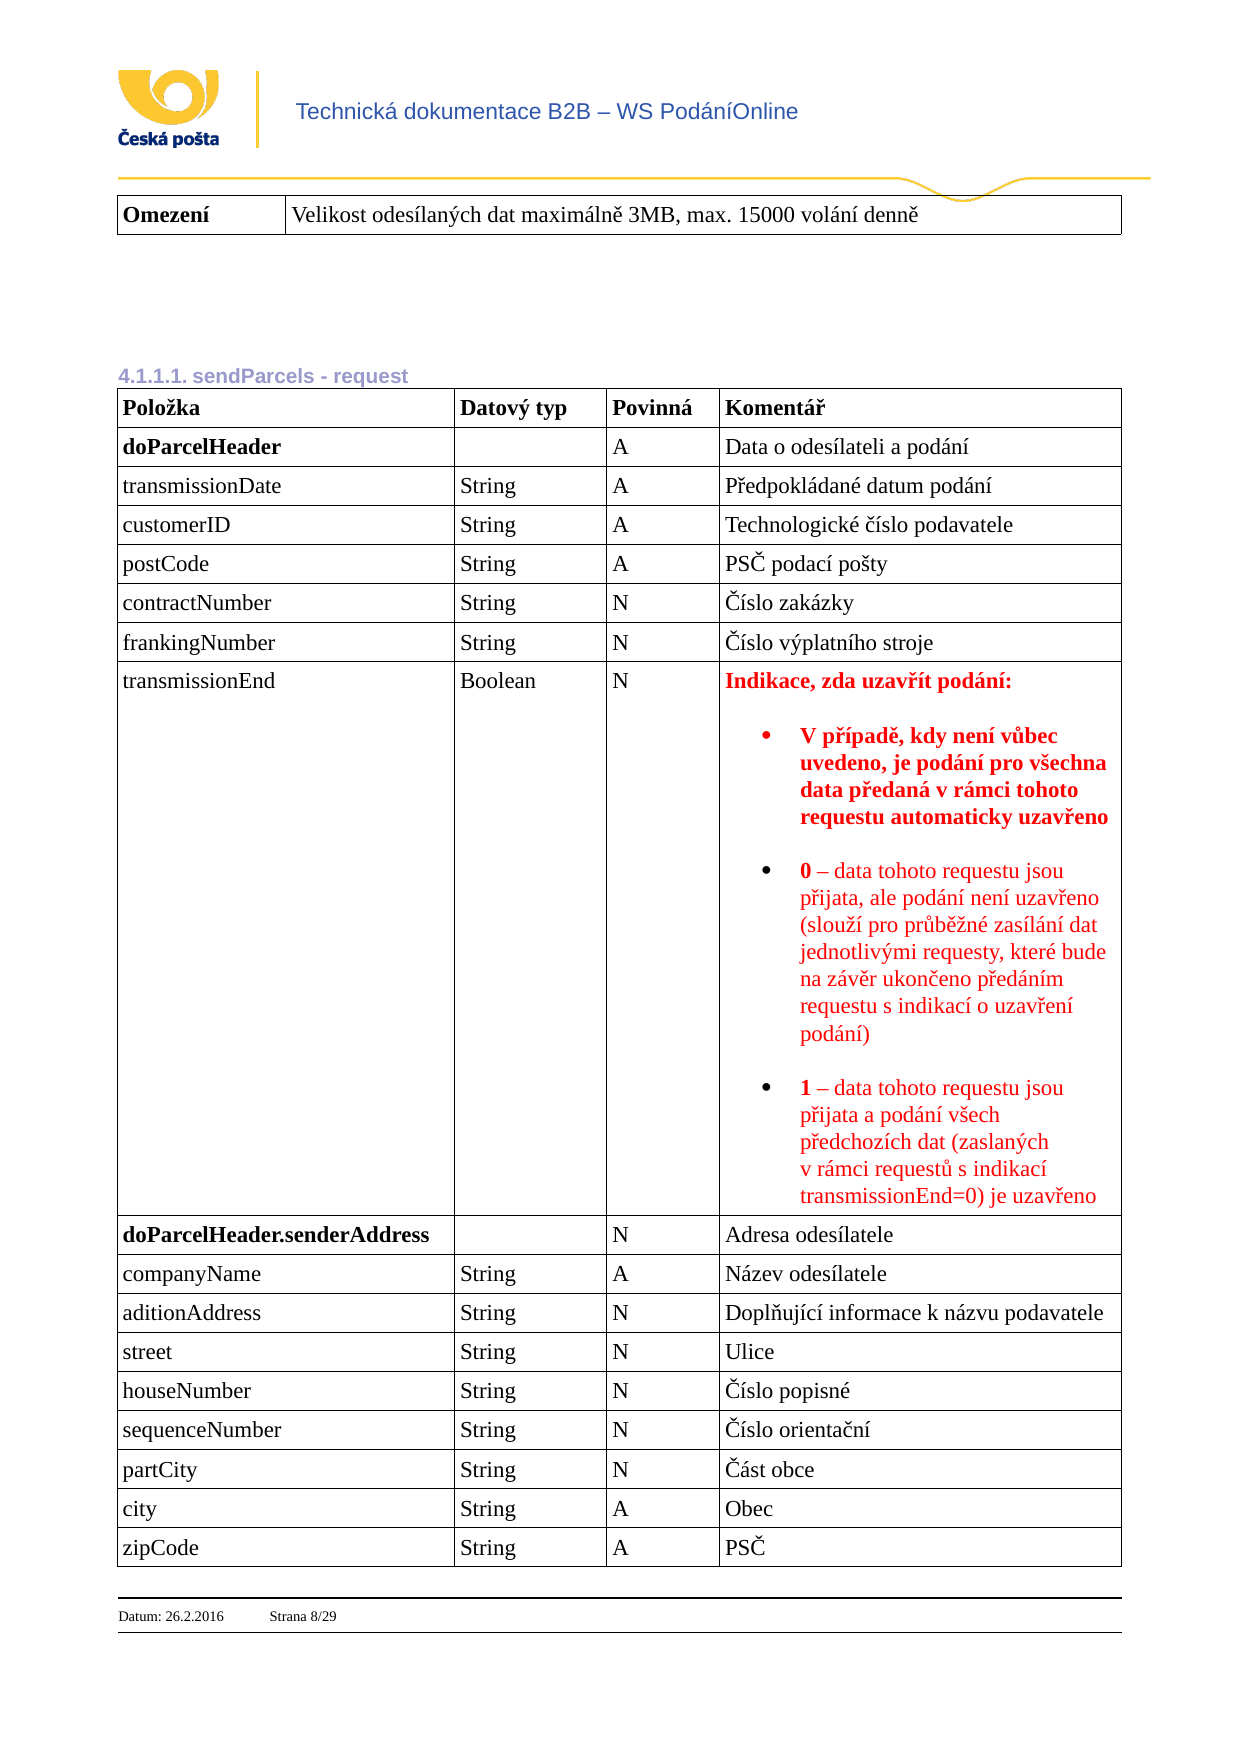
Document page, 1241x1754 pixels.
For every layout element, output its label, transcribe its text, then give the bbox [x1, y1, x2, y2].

table_cell Omezení [118, 196, 285, 234]
subtitle sendParcels - request [118, 364, 1122, 388]
table_cell N [607, 1411, 719, 1449]
table_cell doParcelHeader.senderAddress [118, 1216, 454, 1254]
table_cell [455, 1216, 606, 1254]
table_cell String [455, 545, 606, 583]
table_cell String [455, 1333, 606, 1371]
table_cell N [607, 1216, 719, 1254]
table_cell zipCode [118, 1528, 454, 1566]
table_cell N [607, 1333, 719, 1371]
picture [118, 177, 1151, 202]
table_cell customerID [118, 506, 454, 544]
table_header Položka [118, 389, 454, 427]
table_cell Boolean [455, 662, 606, 1215]
table_cell postCode [118, 545, 454, 583]
table_cell String [455, 623, 606, 661]
table_header Komentář [720, 389, 1121, 427]
table_cell A [607, 1255, 719, 1293]
table_cell Číslo popisné [720, 1372, 1121, 1410]
table_cell A [607, 506, 719, 544]
table_cell sequenceNumber [118, 1411, 454, 1449]
table_cell doParcelHeader [118, 428, 454, 466]
table_cell Adresa odesílatele [720, 1216, 1121, 1254]
table_cell N [607, 584, 719, 622]
table_cell A [607, 467, 719, 505]
table_cell city [118, 1489, 454, 1527]
table_cell Číslo výplatního stroje [720, 623, 1121, 661]
table_cell contractNumber [118, 584, 454, 622]
table_cell partCity [118, 1450, 454, 1488]
table_cell A [607, 1489, 719, 1527]
table_cell transmissionEnd [118, 662, 454, 1215]
picture [118, 70, 219, 148]
table_cell Indikace, zda uzavřít podání: V případě, kdy není vůbec uvedeno, je podání pro všechna data předaná v rámci tohoto requestu automaticky uzavřeno 0 – data tohoto requestu jsou přijata, ale podání není uzavřeno (slouží pro průběžné zasílání dat jednotlivými requesty, které bude na závěr ukončeno předáním requestu s indikací o uzavření podání) 1 – data tohoto requestu jsou přijata a podání všech předchozích dat (zaslaných v rámci requestů s indikací transmissionEnd=0) je uzavřeno [720, 662, 1121, 1215]
table_cell N [607, 623, 719, 661]
table_cell N [607, 1294, 719, 1332]
table_cell Číslo zakázky [720, 584, 1121, 622]
table_cell Velikost odesílaných dat maximálně 3MB, max. 15000 volání denně [286, 196, 1121, 234]
table_cell String [455, 1294, 606, 1332]
table_cell Data o odesílateli a podání [720, 428, 1121, 466]
table_cell String [455, 1489, 606, 1527]
table_cell PSČ [720, 1528, 1121, 1566]
table_header Datový typ [455, 389, 606, 427]
table_cell companyName [118, 1255, 454, 1293]
table_cell String [455, 584, 606, 622]
table_cell String [455, 1411, 606, 1449]
table_cell N [607, 1450, 719, 1488]
table_cell String [455, 1372, 606, 1410]
table_cell Doplňující informace k názvu podavatele [720, 1294, 1121, 1332]
table_cell N [607, 1372, 719, 1410]
table_cell A [607, 1528, 719, 1566]
table_header Povinná [607, 389, 719, 427]
table_cell String [455, 467, 606, 505]
table_cell frankingNumber [118, 623, 454, 661]
table_cell Ulice [720, 1333, 1121, 1371]
table_cell A [607, 428, 719, 466]
table_cell Předpokládané datum podání [720, 467, 1121, 505]
table_cell houseNumber [118, 1372, 454, 1410]
table_cell aditionAddress [118, 1294, 454, 1332]
table_cell String [455, 506, 606, 544]
table_cell [455, 428, 606, 466]
table_cell String [455, 1450, 606, 1488]
table_cell Název odesílatele [720, 1255, 1121, 1293]
table_cell street [118, 1333, 454, 1371]
picture [255, 71, 261, 148]
table_cell Část obce [720, 1450, 1121, 1488]
table_cell String [455, 1528, 606, 1566]
table_cell Číslo orientační [720, 1411, 1121, 1449]
table_cell PSČ podací pošty [720, 545, 1121, 583]
table_cell Obec [720, 1489, 1121, 1527]
table_cell transmissionDate [118, 467, 454, 505]
table_cell String [455, 1255, 606, 1293]
table_cell A [607, 545, 719, 583]
table_cell Technologické číslo podavatele [720, 506, 1121, 544]
table_cell N [607, 662, 719, 1215]
